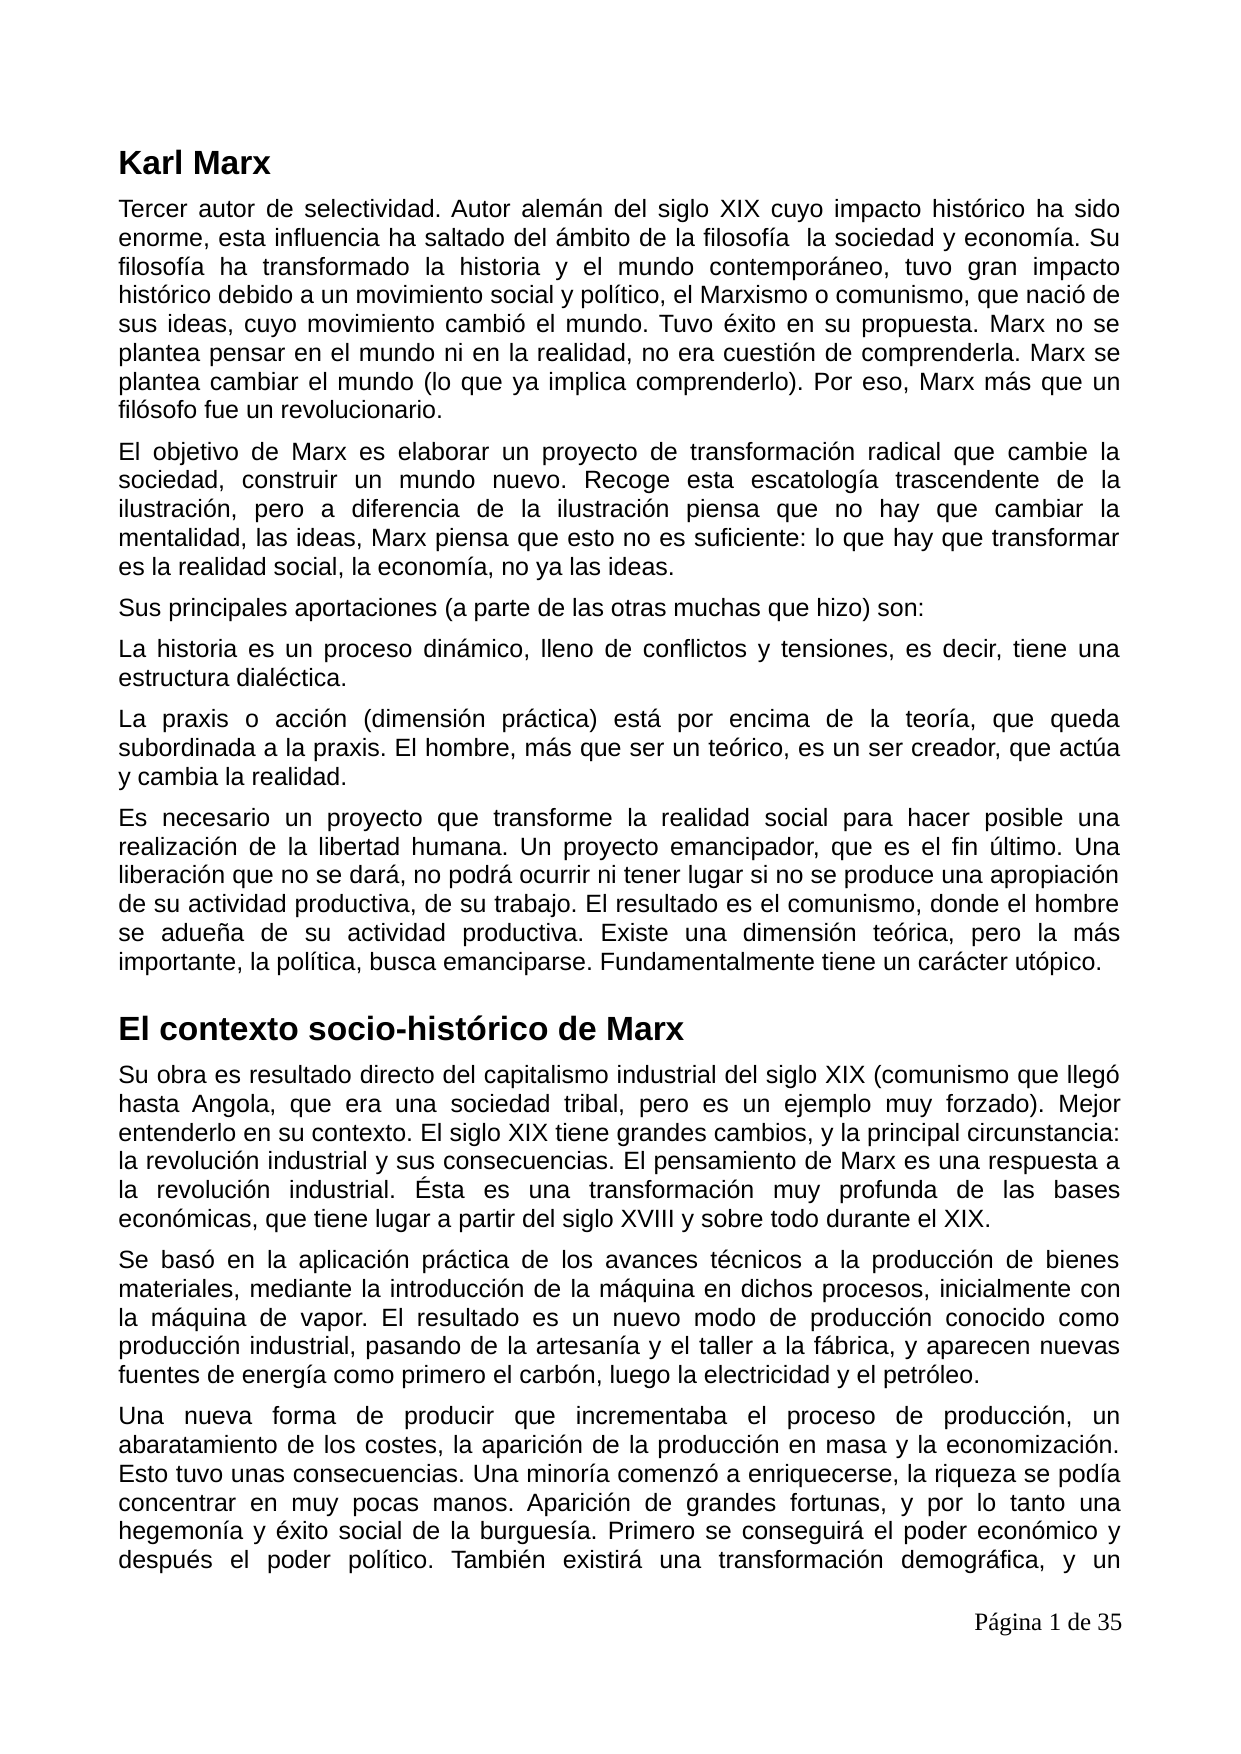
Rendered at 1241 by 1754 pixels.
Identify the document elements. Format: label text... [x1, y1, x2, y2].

subtitle Karl Marx [118, 143, 1122, 182]
text Sus principales aportaciones (a parte de las otras muchas que hizo) son: [118, 593, 1122, 622]
text El objetivo de Marx es elaborar un proyecto de transformación radical que cambie la sociedad, construir un mundo nuevo. Recoge esta escatología trascendente de la ilustración, pero a diferencia de la ilustración piensa que no hay que cambiar la mentalidad, las ideas, Marx piensa que esto no es suficiente: lo que hay que transformar es la realidad social, la economía, no ya las ideas. [118, 437, 1122, 581]
text Tercer autor de selectividad. Autor alemán del siglo XIX cuyo impacto histórico ha sido enorme, esta influencia ha saltado del ámbito de la filosofía la sociedad y economía. Su filosofía ha transformado la historia y el mundo contemporáneo, tuvo gran impacto histórico debido a un movimiento social y político, el Marxismo o comunismo, que nació de sus ideas, cuyo movimiento cambió el mundo. Tuvo éxito en su propuesta. Marx no se plantea pensar en el mundo ni en la realidad, no era cuestión de comprenderla. Marx se plantea cambiar el mundo (lo que ya implica comprenderlo). Por eso, Marx más que un filósofo fue un revolucionario. [118, 194, 1122, 424]
text Es necesario un proyecto que transforme la realidad social para hacer posible una realización de la libertad humana. Un proyecto emancipador, que es el fin último. Una liberación que no se dará, no podrá ocurrir ni tener lugar si no se produce una apropiación de su actividad productiva, de su trabajo. El resultado es el comunismo, donde el hombre se adueña de su actividad productiva. Existe una dimensión teórica, pero la más importante, la política, busca emanciparse. Fundamentalmente tiene un carácter utópico. [118, 803, 1122, 976]
text La praxis o acción (dimensión práctica) está por encima de la teoría, que queda subordinada a la praxis. El hombre, más que ser un teórico, es un ser creador, que actúa y cambia la realidad. [118, 704, 1122, 791]
subtitle El contexto socio-histórico de Marx [118, 1009, 1122, 1047]
text Una nueva forma de producir que incrementaba el proceso de producción, un abaratamiento de los costes, la aparición de la producción en masa y la economización. Esto tuvo unas consecuencias. Una minoría comenzó a enriquecerse, la riqueza se podía concentrar en muy pocas manos. Aparición de grandes fortunas, y por lo tanto una hegemonía y éxito social de la burguesía. Primero se conseguirá el poder económico y después el poder político. También existirá una transformación demográfica, y un [118, 1401, 1122, 1574]
text Se basó en la aplicación práctica de los avances técnicos a la producción de bienes materiales, mediante la introducción de la máquina en dichos procesos, inicialmente con la máquina de vapor. El resultado es un nuevo modo de producción conocido como producción industrial, pasando de la artesanía y el taller a la fábrica, y aparecen nuevas fuentes de energía como primero el carbón, luego la electricidad y el petróleo. [118, 1245, 1122, 1389]
text Su obra es resultado directo del capitalismo industrial del siglo XIX (comunismo que llegó hasta Angola, que era una sociedad tribal, pero es un ejemplo muy forzado). Mejor entenderlo en su contexto. El siglo XIX tiene grandes cambios, y la principal circunstancia: la revolución industrial y sus consecuencias. El pensamiento de Marx es una respuesta a la revolución industrial. Ésta es una transformación muy profunda de las bases económicas, que tiene lugar a partir del siglo XVIII y sobre todo durante el XIX. [118, 1060, 1122, 1232]
text La historia es un proceso dinámico, lleno de conflictos y tensiones, es decir, tiene una estructura dialéctica. [118, 634, 1122, 692]
